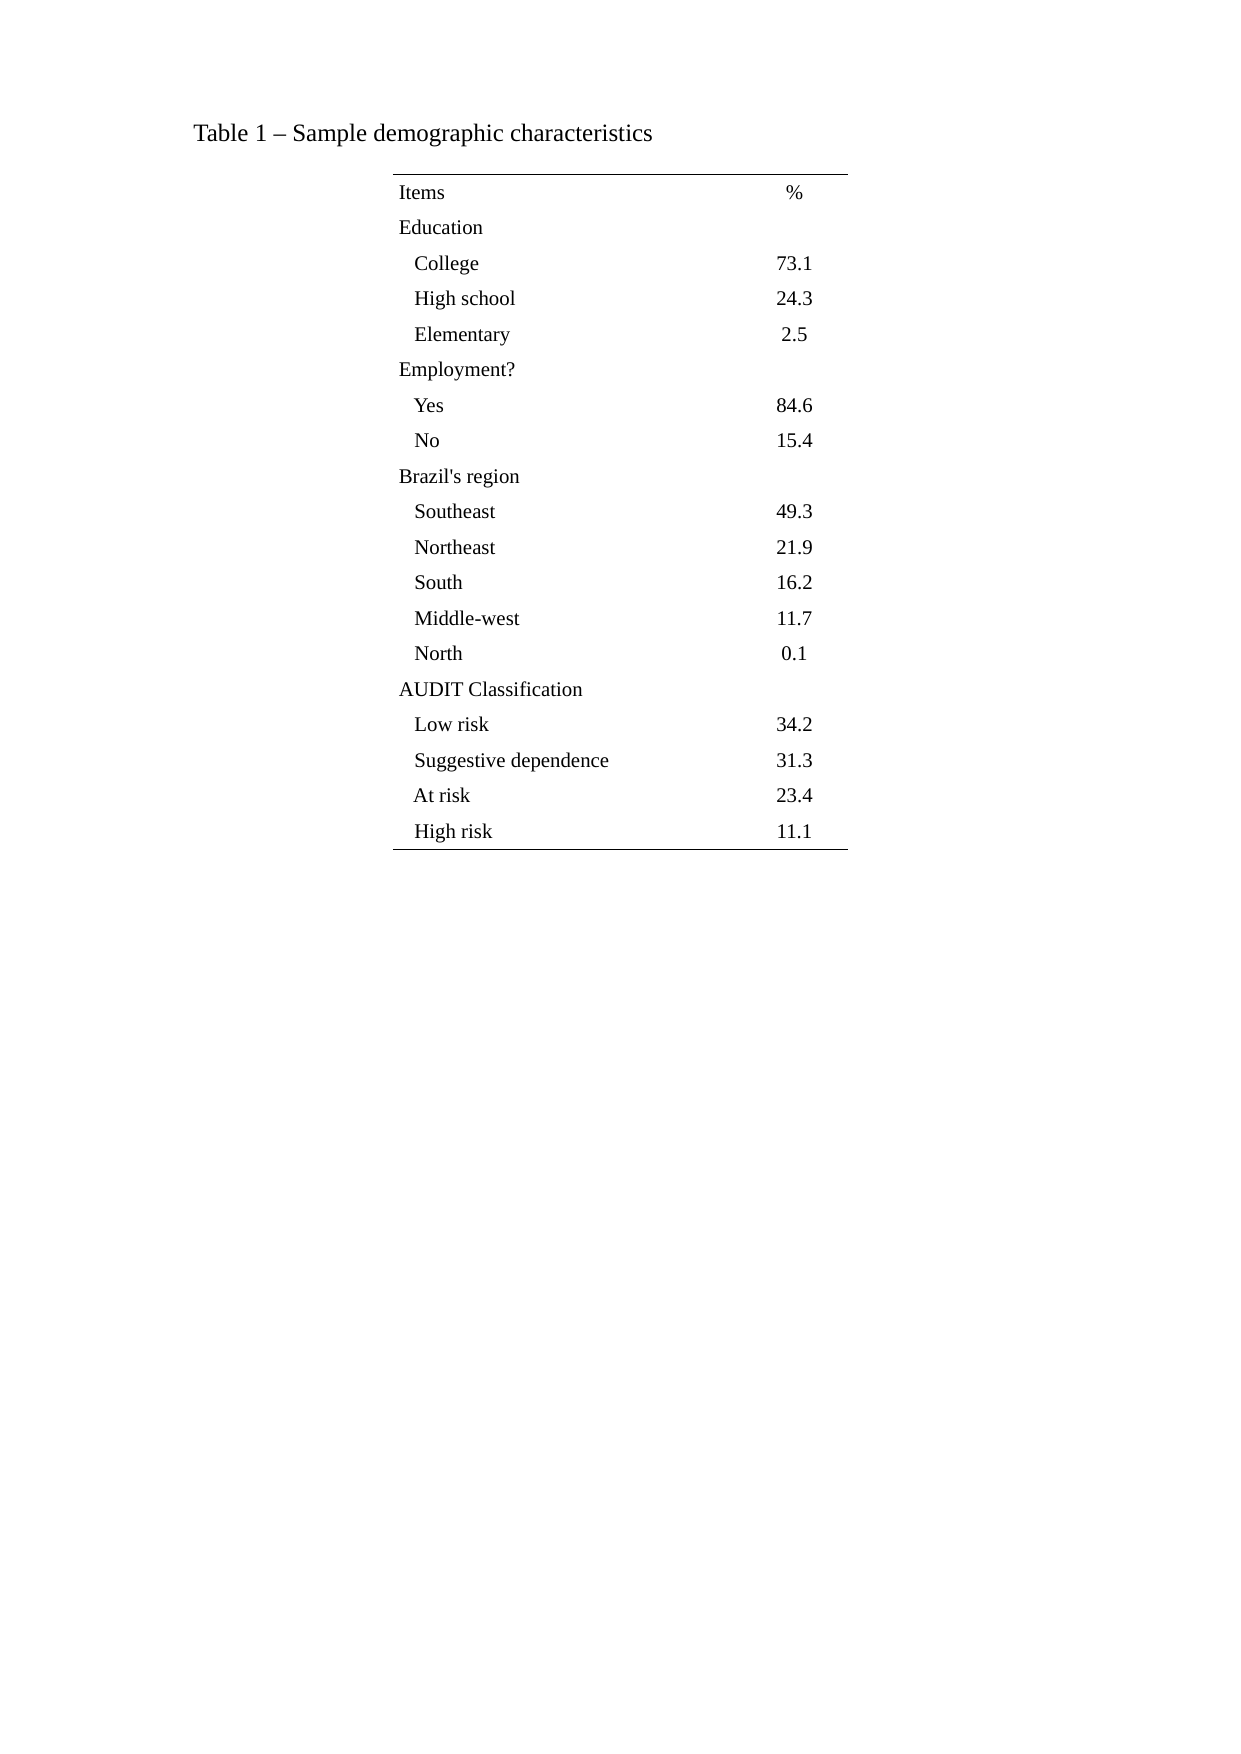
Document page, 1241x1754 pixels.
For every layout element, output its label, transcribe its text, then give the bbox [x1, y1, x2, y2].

table_cell Elementary [393, 316, 741, 351]
table_cell 21.9 [741, 529, 847, 564]
table_cell [741, 209, 847, 245]
table_cell 11.7 [741, 600, 847, 636]
table_cell 11.1 [741, 813, 847, 849]
table_cell High school [393, 280, 741, 316]
table_cell South [393, 565, 741, 600]
table_cell [741, 671, 847, 707]
table_cell 2.5 [741, 316, 847, 351]
table_cell No [393, 423, 741, 458]
table_cell Education [393, 209, 741, 245]
table_cell 0.1 [741, 636, 847, 671]
table_cell [741, 458, 847, 493]
table_cell 23.4 [741, 778, 847, 813]
text Table 1 – Sample demographic characteristics [118, 118, 1122, 147]
table_cell Northeast [393, 529, 741, 564]
table_cell College [393, 245, 741, 280]
table_cell Brazil's region [393, 458, 741, 493]
table_cell 84.6 [741, 387, 847, 422]
table_cell High risk [393, 813, 741, 849]
table_cell Low risk [393, 707, 741, 742]
table_cell Suggestive dependence [393, 742, 741, 778]
table_cell 34.2 [741, 707, 847, 742]
table_cell 73.1 [741, 245, 847, 280]
table_cell 49.3 [741, 494, 847, 529]
table_cell AUDIT Classification [393, 671, 741, 707]
table_cell North [393, 636, 741, 671]
table_cell Middle-west [393, 600, 741, 636]
table_cell At risk [393, 778, 741, 813]
table_cell 24.3 [741, 280, 847, 316]
table_cell [741, 351, 847, 387]
table_cell 16.2 [741, 565, 847, 600]
table_cell Yes [393, 387, 741, 422]
table_cell 31.3 [741, 742, 847, 778]
table_cell Southeast [393, 494, 741, 529]
table_header % [741, 175, 847, 209]
table_cell Employment? [393, 351, 741, 387]
table_header Items [393, 175, 741, 209]
table_cell 15.4 [741, 423, 847, 458]
